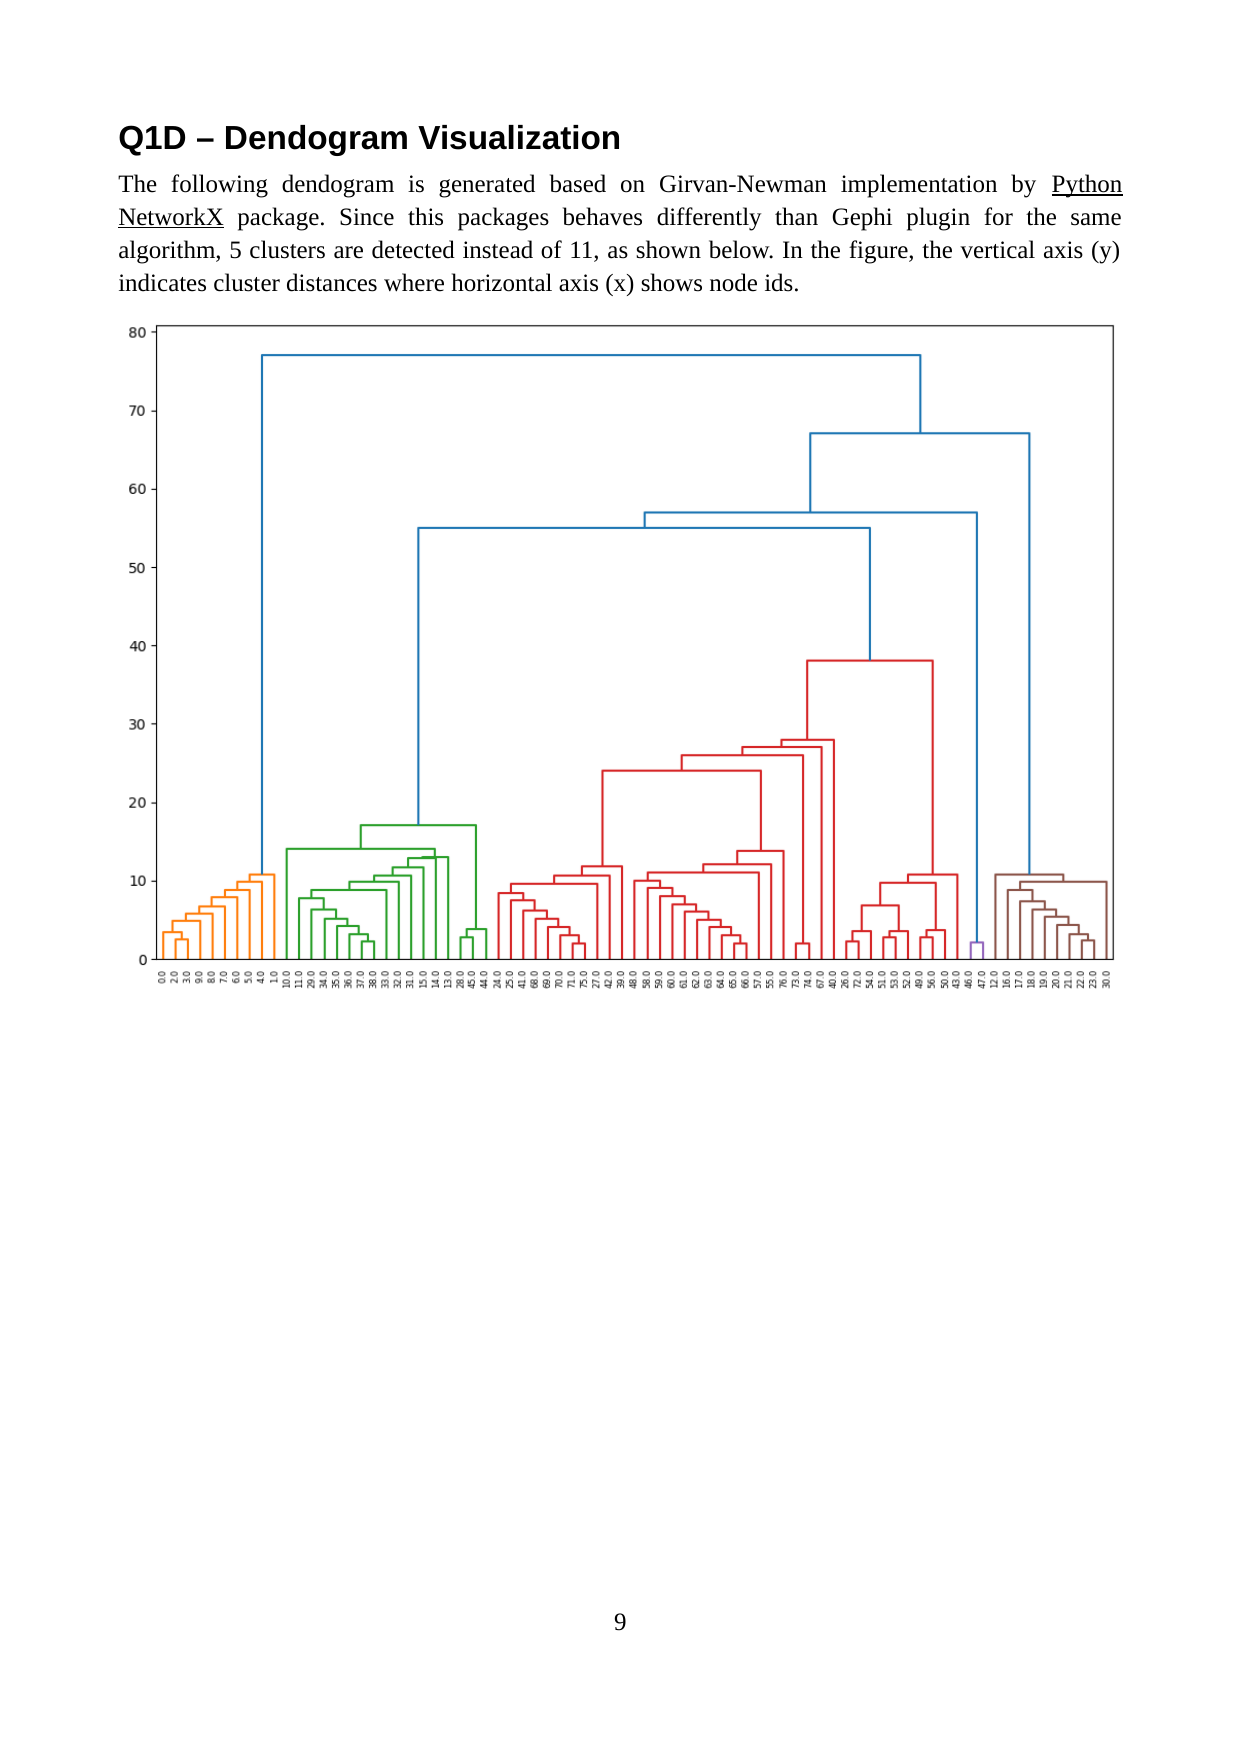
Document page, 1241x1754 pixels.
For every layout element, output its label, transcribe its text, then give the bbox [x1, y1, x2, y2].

subtitle Q1D – Dendogram Visualization [118, 118, 1122, 157]
picture [118, 315, 1123, 998]
text The following dendogram is generated based on Girvan-Newman implementation by Python NetworkX package. Since this packages behaves differently than Gephi plugin for the same algorithm, 5 clusters are detected instead of 11, as shown below. In the figure, the vertical axis (y) indicates cluster distances where horizontal axis (x) shows node ids. [118, 169, 1122, 297]
